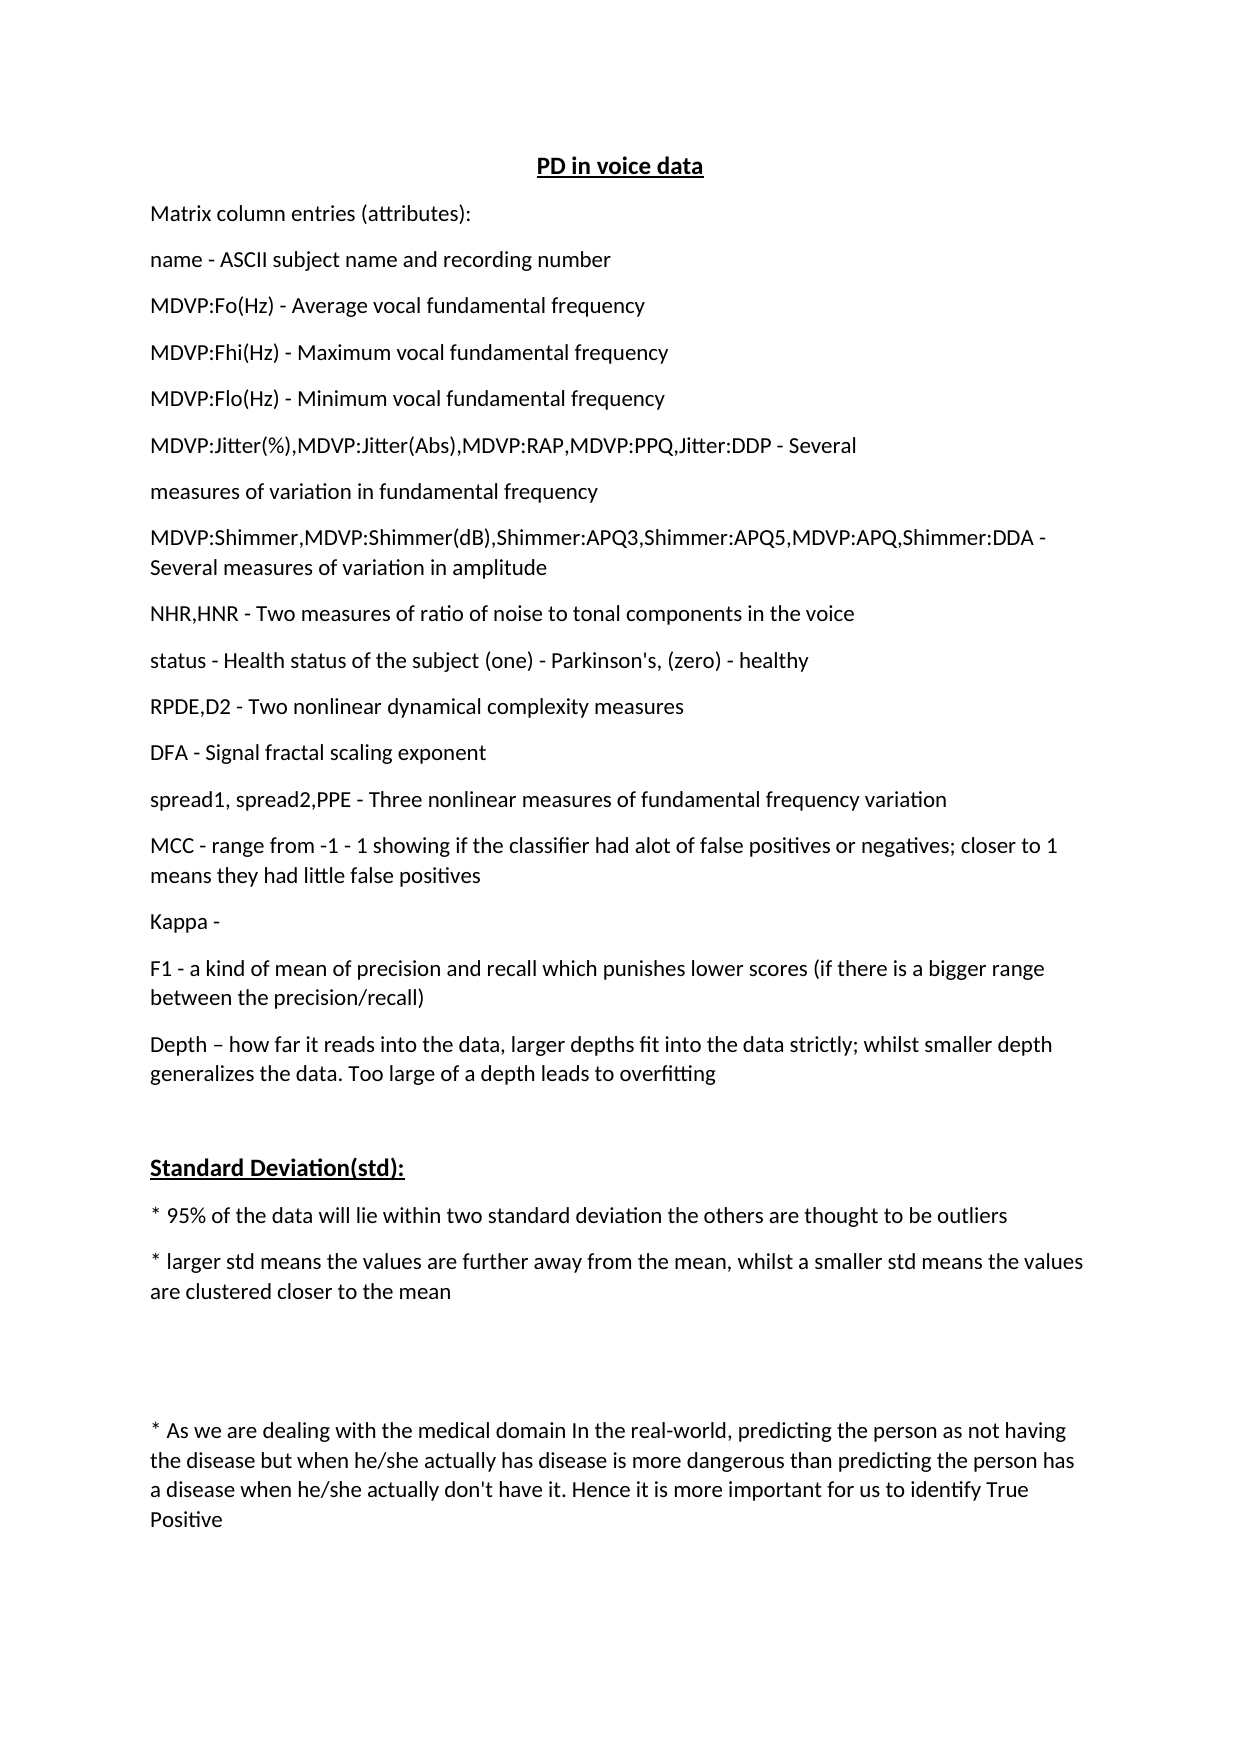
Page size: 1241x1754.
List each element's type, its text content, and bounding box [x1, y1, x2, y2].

text RPDE,D2 - Two nonlinear dynamical complexity measures [150, 692, 1090, 720]
text Matrix column entries (attributes): [150, 199, 1090, 227]
text Depth – how far it reads into the data, larger depths fit into the data strictly; whilst smaller depth generalizes the data. Too large of a depth leads to overfitting [150, 1030, 1090, 1087]
text * larger std means the values are further away from the mean, whilst a smaller std means the values are clustered closer to the mean [150, 1247, 1090, 1305]
text Kappa - [150, 907, 1090, 935]
text status - Health status of the subject (one) - Parkinson's, (zero) - healthy [150, 646, 1090, 674]
text name - ASCII subject name and recording number [150, 245, 1090, 273]
text spread1, spread2,PPE - Three nonlinear measures of fundamental frequency variation [150, 785, 1090, 813]
text NHR,HNR - Two measures of ratio of noise to tonal components in the voice [150, 599, 1090, 627]
text MDVP:Jitter(%),MDVP:Jitter(Abs),MDVP:RAP,MDVP:PPQ,Jitter:DDP - Several [150, 431, 1090, 459]
text F1 - a kind of mean of precision and recall which punishes lower scores (if there is a bigger range between the precision/recall) [150, 954, 1090, 1011]
text MDVP:Flo(Hz) - Minimum vocal fundamental frequency [150, 384, 1090, 412]
text * 95% of the data will lie within two standard deviation the others are thought to be outliers [150, 1201, 1090, 1229]
text * As we are dealing with the medical domain In the real-world, predicting the person as not having the disease but when he/she actually has disease is more dangerous than predicting the person has a disease when he/she actually don't have it. Hence it is more important for us to identify True Positive [150, 1416, 1090, 1533]
text DFA - Signal fractal scaling exponent [150, 738, 1090, 767]
text PD in voice data [150, 150, 1090, 181]
text MDVP:Fhi(Hz) - Maximum vocal fundamental frequency [150, 338, 1090, 366]
text MCC - range from -1 - 1 showing if the classifier had alot of false positives or negatives; closer to 1 means they had little false positives [150, 831, 1090, 889]
text measures of variation in fundamental frequency [150, 477, 1090, 505]
text MDVP:Fo(Hz) - Average vocal fundamental frequency [150, 292, 1090, 320]
text MDVP:Shimmer,MDVP:Shimmer(dB),Shimmer:APQ3,Shimmer:APQ5,MDVP:APQ,Shimmer:DDA - Several measures of variation in amplitude [150, 523, 1090, 581]
text Standard Deviation(std): [150, 1152, 1090, 1183]
